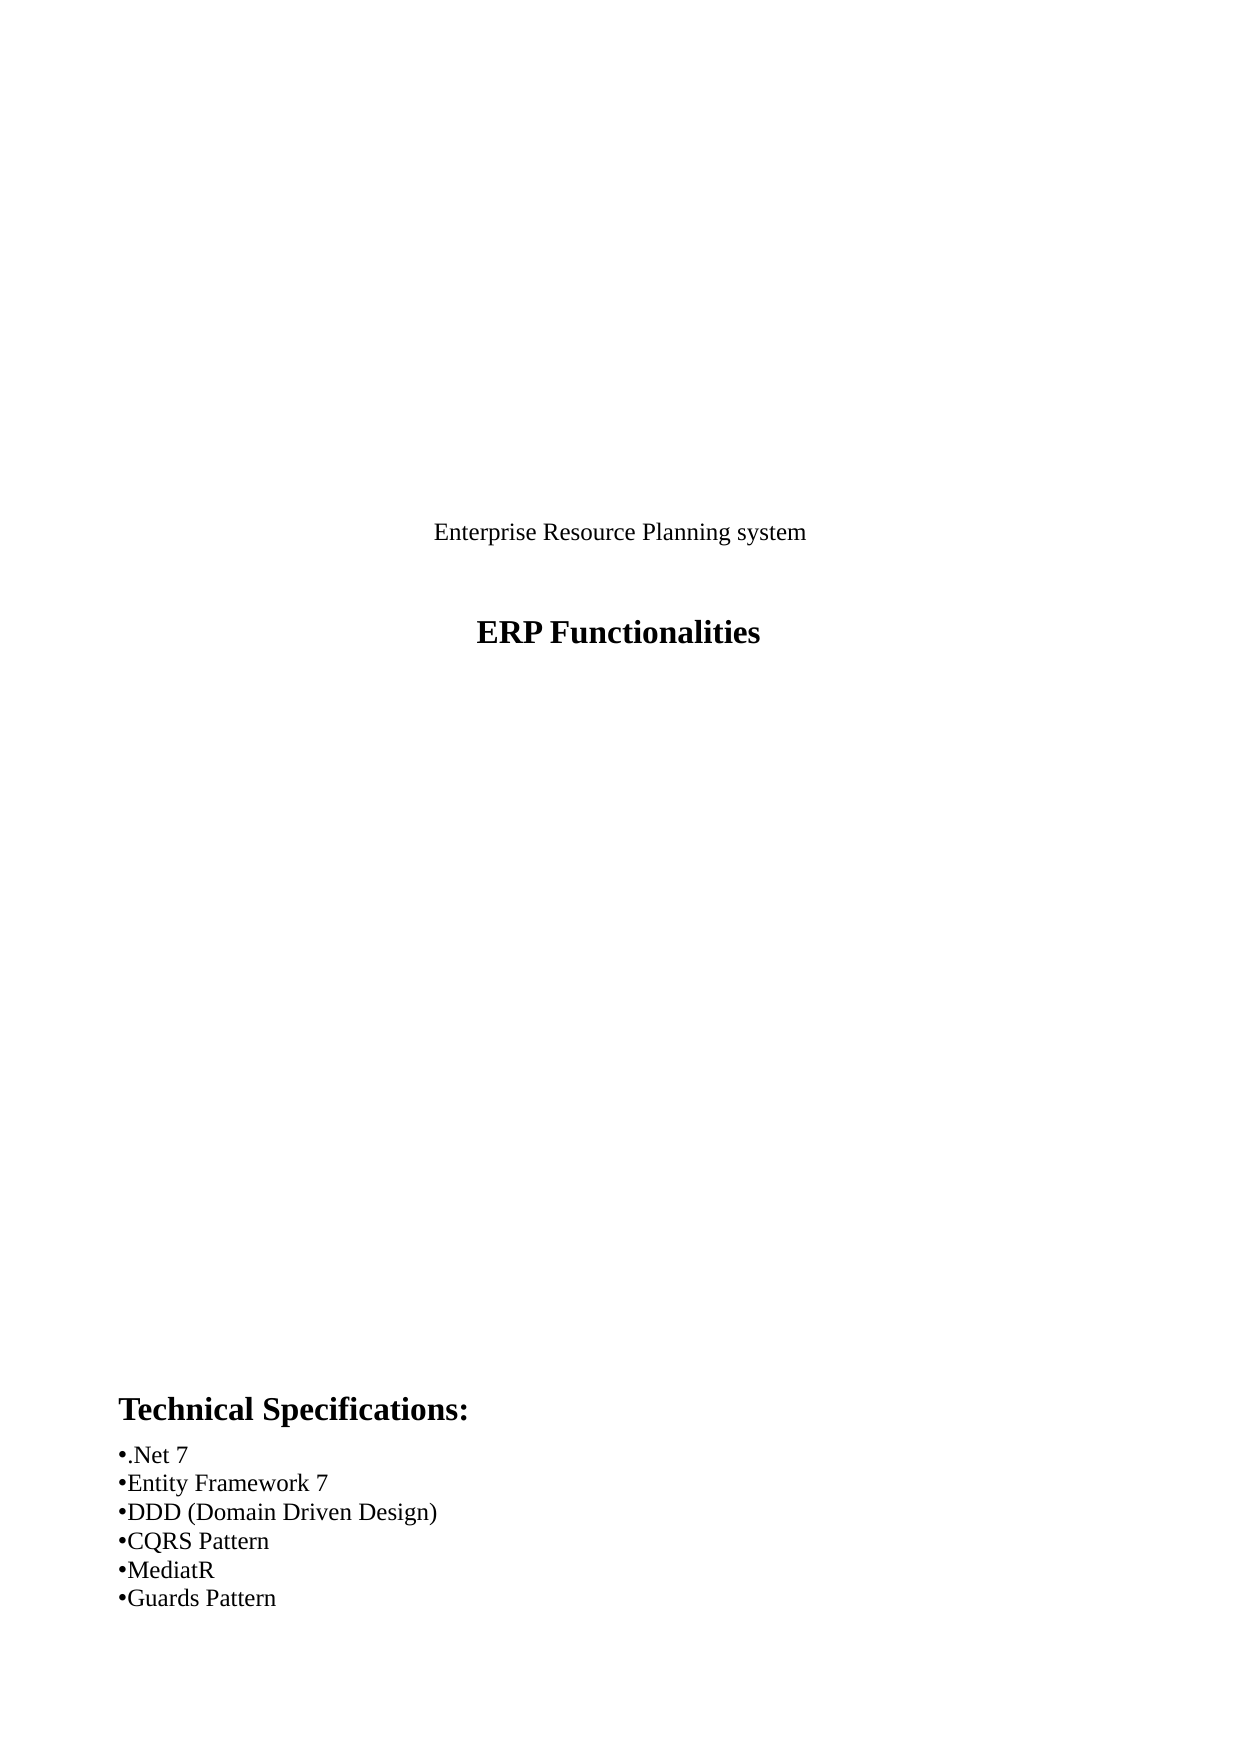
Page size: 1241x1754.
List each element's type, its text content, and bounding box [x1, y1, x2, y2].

list DDD (Domain Driven Design) [118, 1497, 1122, 1526]
subtitle ERP Functionalities [118, 612, 1122, 650]
subtitle Enterprise Resource Planning system [118, 517, 1122, 546]
list Entity Framework 7 [118, 1468, 1122, 1497]
list MediatR [118, 1555, 1122, 1583]
list CQRS Pattern [118, 1526, 1122, 1555]
subtitle Technical Specifications: [118, 1389, 1122, 1427]
list .Net 7 [118, 1440, 1122, 1468]
list Guards Pattern [118, 1583, 1122, 1612]
